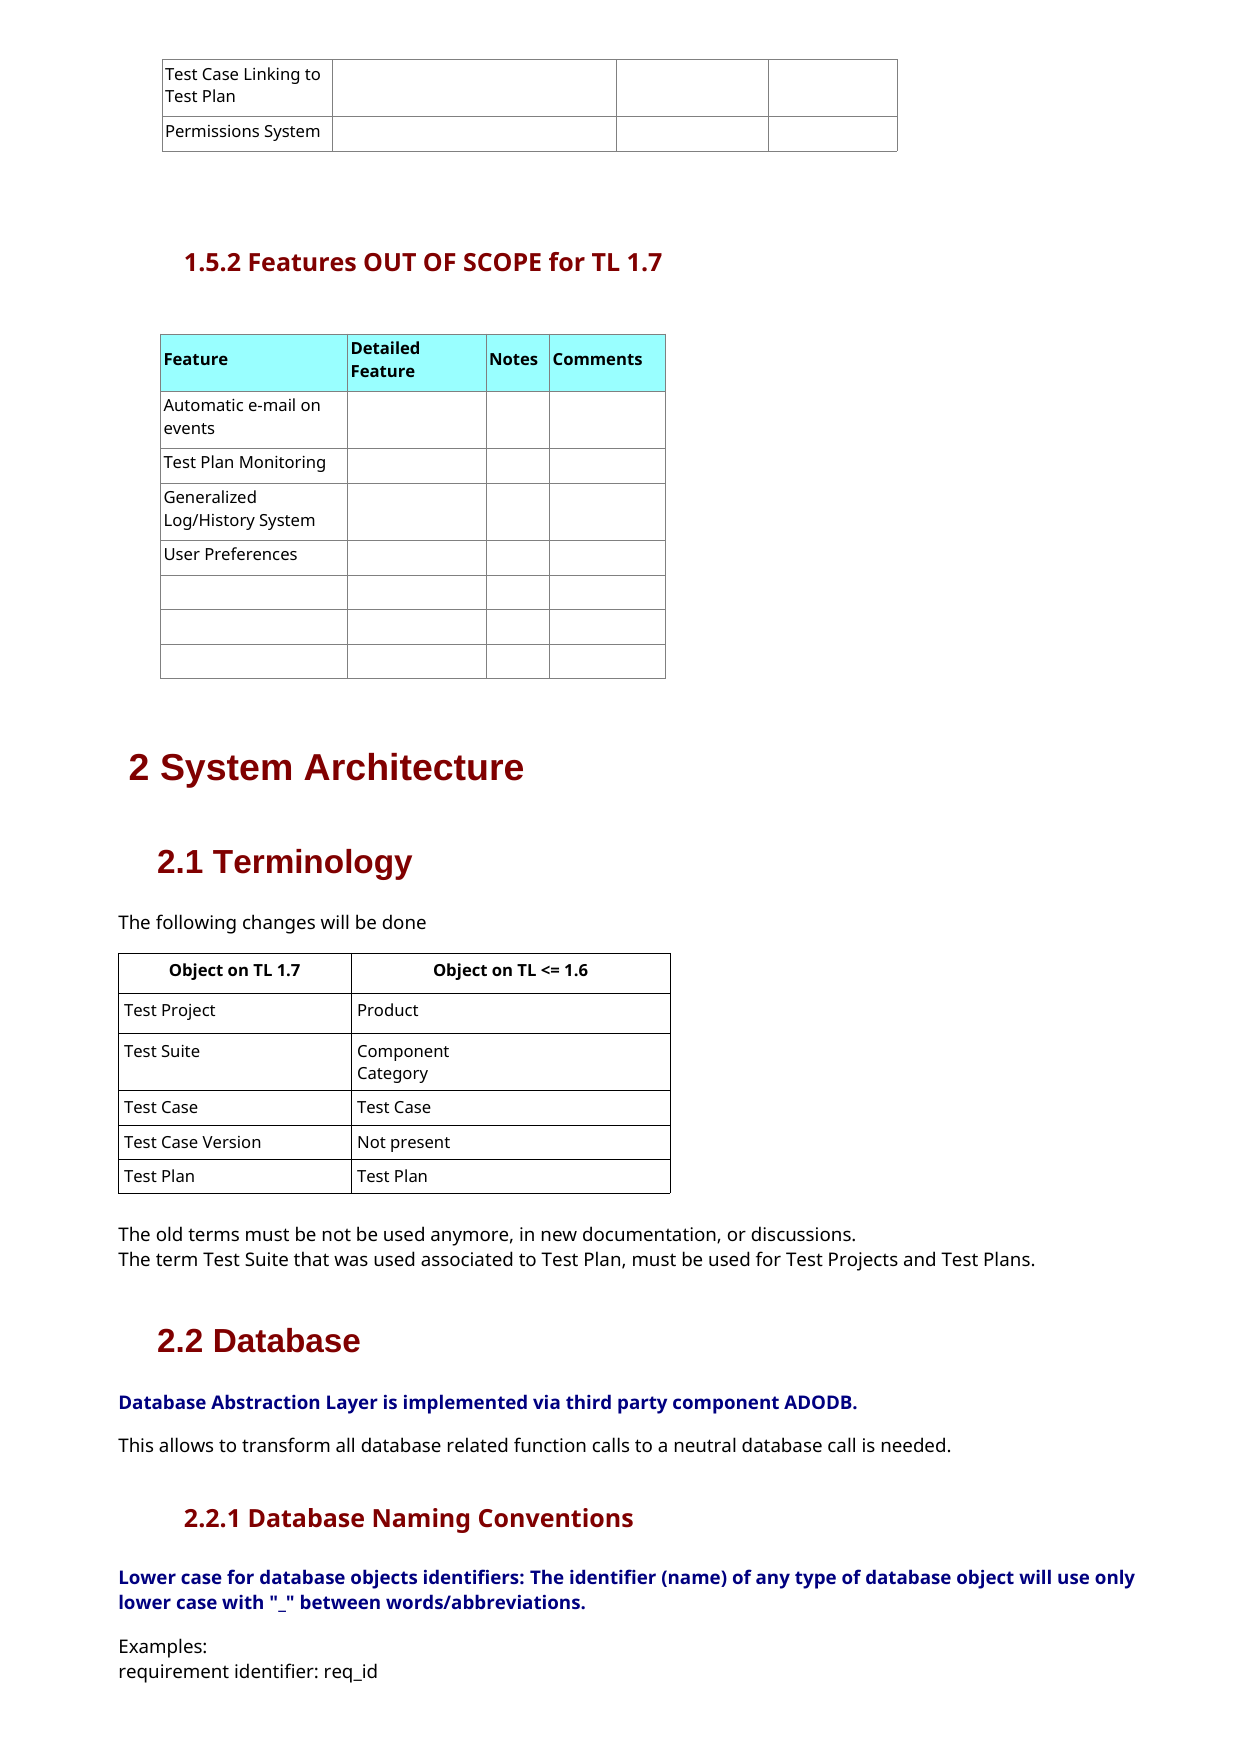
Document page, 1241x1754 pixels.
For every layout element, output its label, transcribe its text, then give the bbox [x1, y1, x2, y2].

table_cell Test Case [352, 1091, 670, 1124]
table_cell [487, 392, 549, 448]
table_cell [550, 392, 665, 448]
table_header Object on TL 1.7 [119, 954, 351, 993]
table_cell Generalized Log/History System [161, 484, 347, 540]
table_header Feature [161, 335, 347, 391]
table_cell [487, 576, 549, 609]
subtitle Database [148, 1322, 1181, 1360]
text Database Abstraction Layer is implemented via third party component ADODB. [118, 1389, 1181, 1415]
table_cell [161, 645, 347, 678]
table_cell [487, 449, 549, 483]
text requirement identifier: req_id [118, 1658, 1181, 1684]
table_cell [487, 541, 549, 574]
subtitle Terminology [148, 843, 1181, 880]
table_cell Permissions System [163, 117, 332, 151]
table_header Comments [550, 335, 665, 391]
table_cell Test Plan [352, 1160, 670, 1193]
table_cell [348, 645, 486, 678]
table_cell [333, 60, 616, 116]
table_cell [348, 392, 486, 448]
text Examples: [118, 1633, 1181, 1658]
table_cell Product [352, 994, 670, 1033]
table_cell [348, 576, 486, 609]
table_cell [617, 117, 768, 151]
table_cell [487, 645, 549, 678]
table_cell [550, 449, 665, 483]
table_cell Test Project [119, 994, 351, 1033]
text The old terms must be not be used anymore, in new documentation, or discussions. [118, 1221, 1181, 1246]
table_header Notes [487, 335, 549, 391]
table_cell Test Case Version [119, 1126, 351, 1159]
table_cell Test Plan Monitoring [161, 449, 347, 483]
table_cell [550, 645, 665, 678]
table_cell Test Suite [119, 1034, 351, 1090]
table_cell [348, 484, 486, 540]
table_cell [487, 610, 549, 644]
table_cell [550, 610, 665, 644]
text The following changes will be done [118, 910, 1181, 935]
table_cell [550, 484, 665, 540]
table_cell [161, 610, 347, 644]
subtitle Database Naming Conventions [177, 1501, 1181, 1535]
table_cell Component Category [352, 1034, 670, 1090]
subtitle System Architecture [118, 747, 1181, 788]
text Lower case for database objects identifiers: The identifier (name) of any type of database object will use only lower case with "_" between words/abbreviations. [118, 1564, 1181, 1615]
table_header Object on TL <= 1.6 [352, 954, 670, 993]
text This allows to transform all database related function calls to a neutral database call is needed. [118, 1432, 1181, 1458]
table_cell Not present [352, 1126, 670, 1159]
table_cell Test Plan [119, 1160, 351, 1193]
table_cell [161, 576, 347, 609]
table_cell Test Case [119, 1091, 351, 1124]
text The term Test Suite that was used associated to Test Plan, must be used for Test Projects and Test Plans. [118, 1246, 1181, 1272]
table_cell [769, 117, 897, 151]
subtitle Features OUT OF SCOPE for TL 1.7 [177, 244, 1181, 279]
table_cell [550, 541, 665, 574]
table_cell User Preferences [161, 541, 347, 574]
table_cell [348, 449, 486, 483]
table_cell Test Case Linking to Test Plan [163, 60, 332, 116]
table_header Detailed Feature [348, 335, 486, 391]
table_cell [487, 484, 549, 540]
table_cell [617, 60, 768, 116]
table_cell [348, 610, 486, 644]
table_cell Automatic e-mail on events [161, 392, 347, 448]
table_cell [769, 60, 897, 116]
table_cell [550, 576, 665, 609]
table_cell [348, 541, 486, 574]
table_cell [333, 117, 616, 151]
